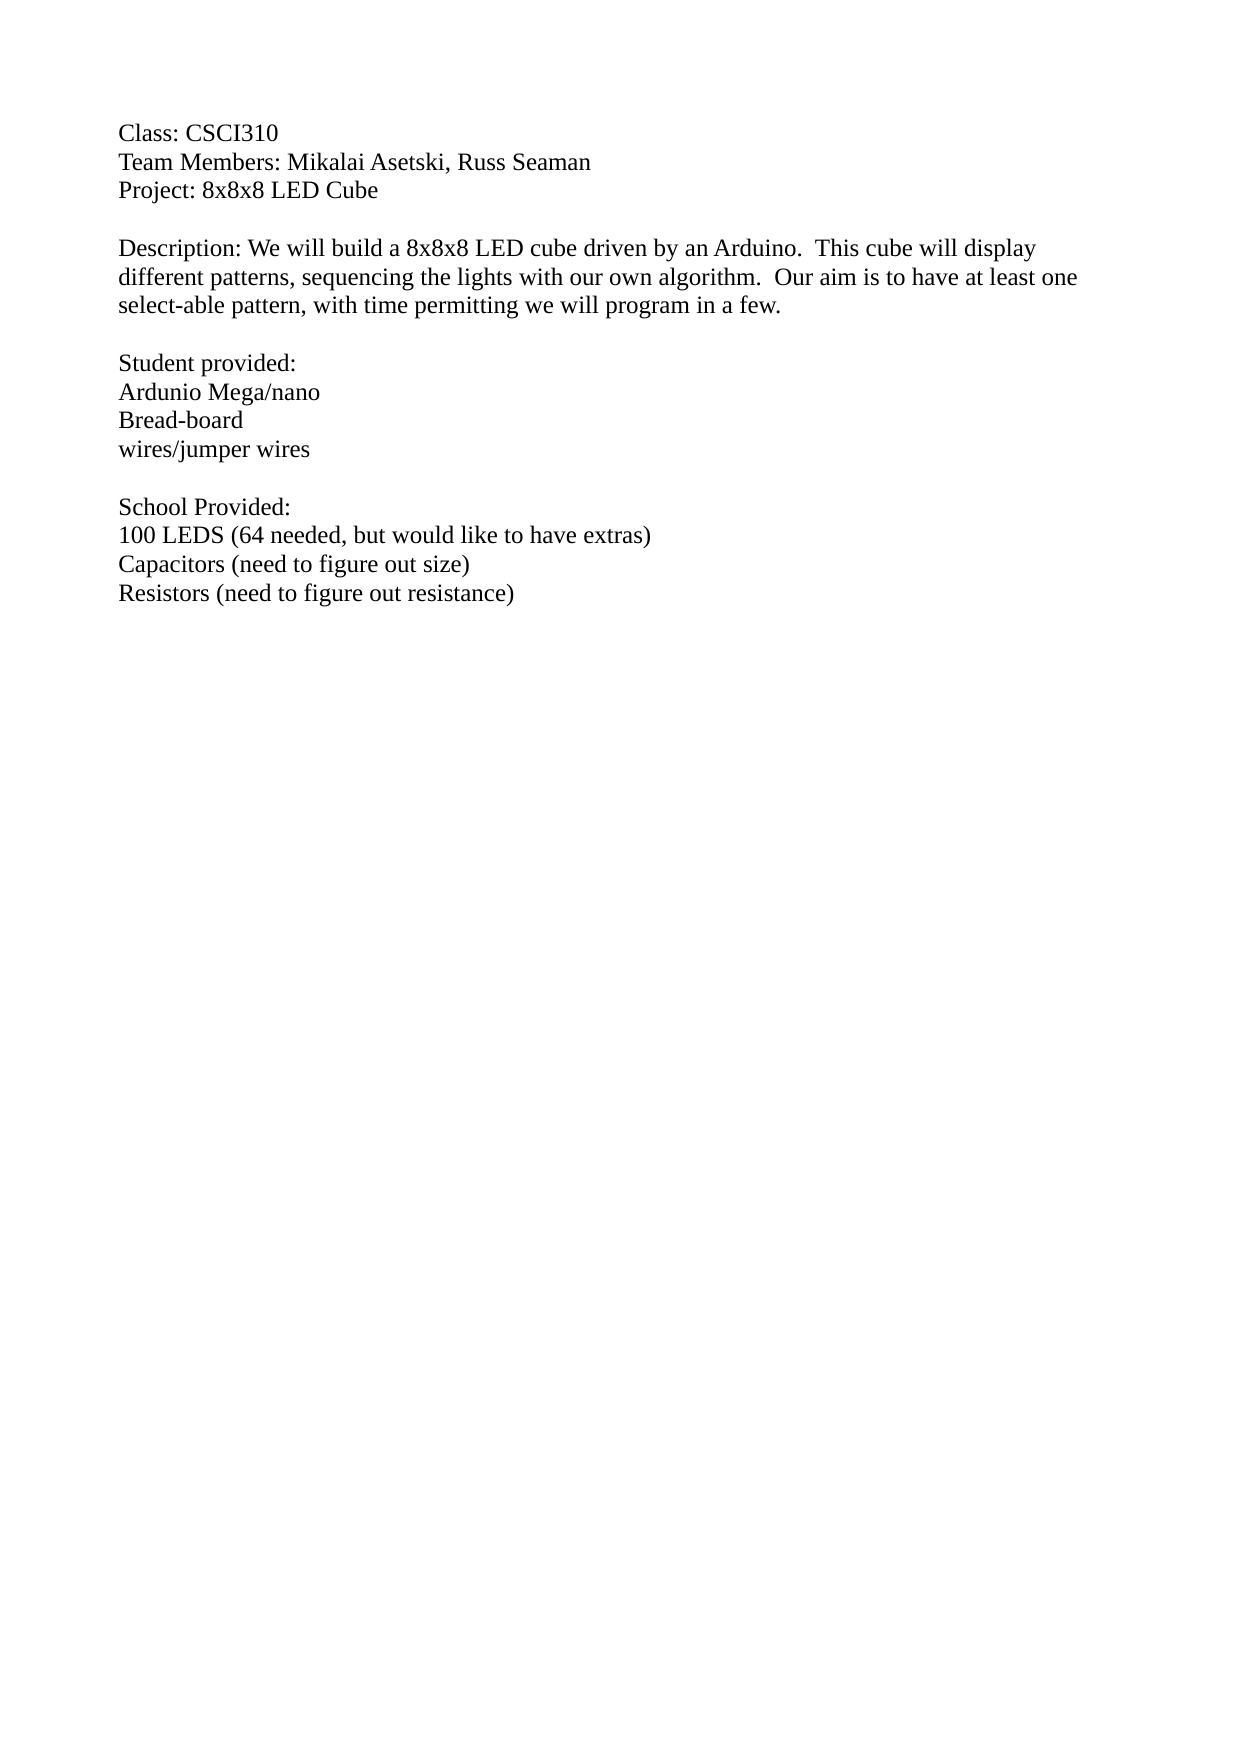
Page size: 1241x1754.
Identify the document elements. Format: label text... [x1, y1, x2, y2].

text Class: CSCI310 [118, 118, 1122, 147]
text Project: 8x8x8 LED Cube [118, 176, 1122, 204]
text Description: We will build a 8x8x8 LED cube driven by an Arduino. This cube will display different patterns, sequencing the lights with our own algorithm. Our aim is to have at least one select-able pattern, with time permitting we will program in a few. [118, 233, 1122, 319]
text wires/jumper wires [118, 434, 1122, 463]
text 100 LEDS (64 needed, but would like to have extras) [118, 521, 1122, 549]
text Bread-board [118, 406, 1122, 434]
text Team Members: Mikalai Asetski, Russ Seaman [118, 147, 1122, 176]
text Ardunio Mega/nano [118, 377, 1122, 406]
text Resistors (need to figure out resistance) [118, 578, 1122, 607]
text School Provided: [118, 492, 1122, 521]
text Student provided: [118, 348, 1122, 377]
text Capacitors (need to figure out size) [118, 549, 1122, 578]
